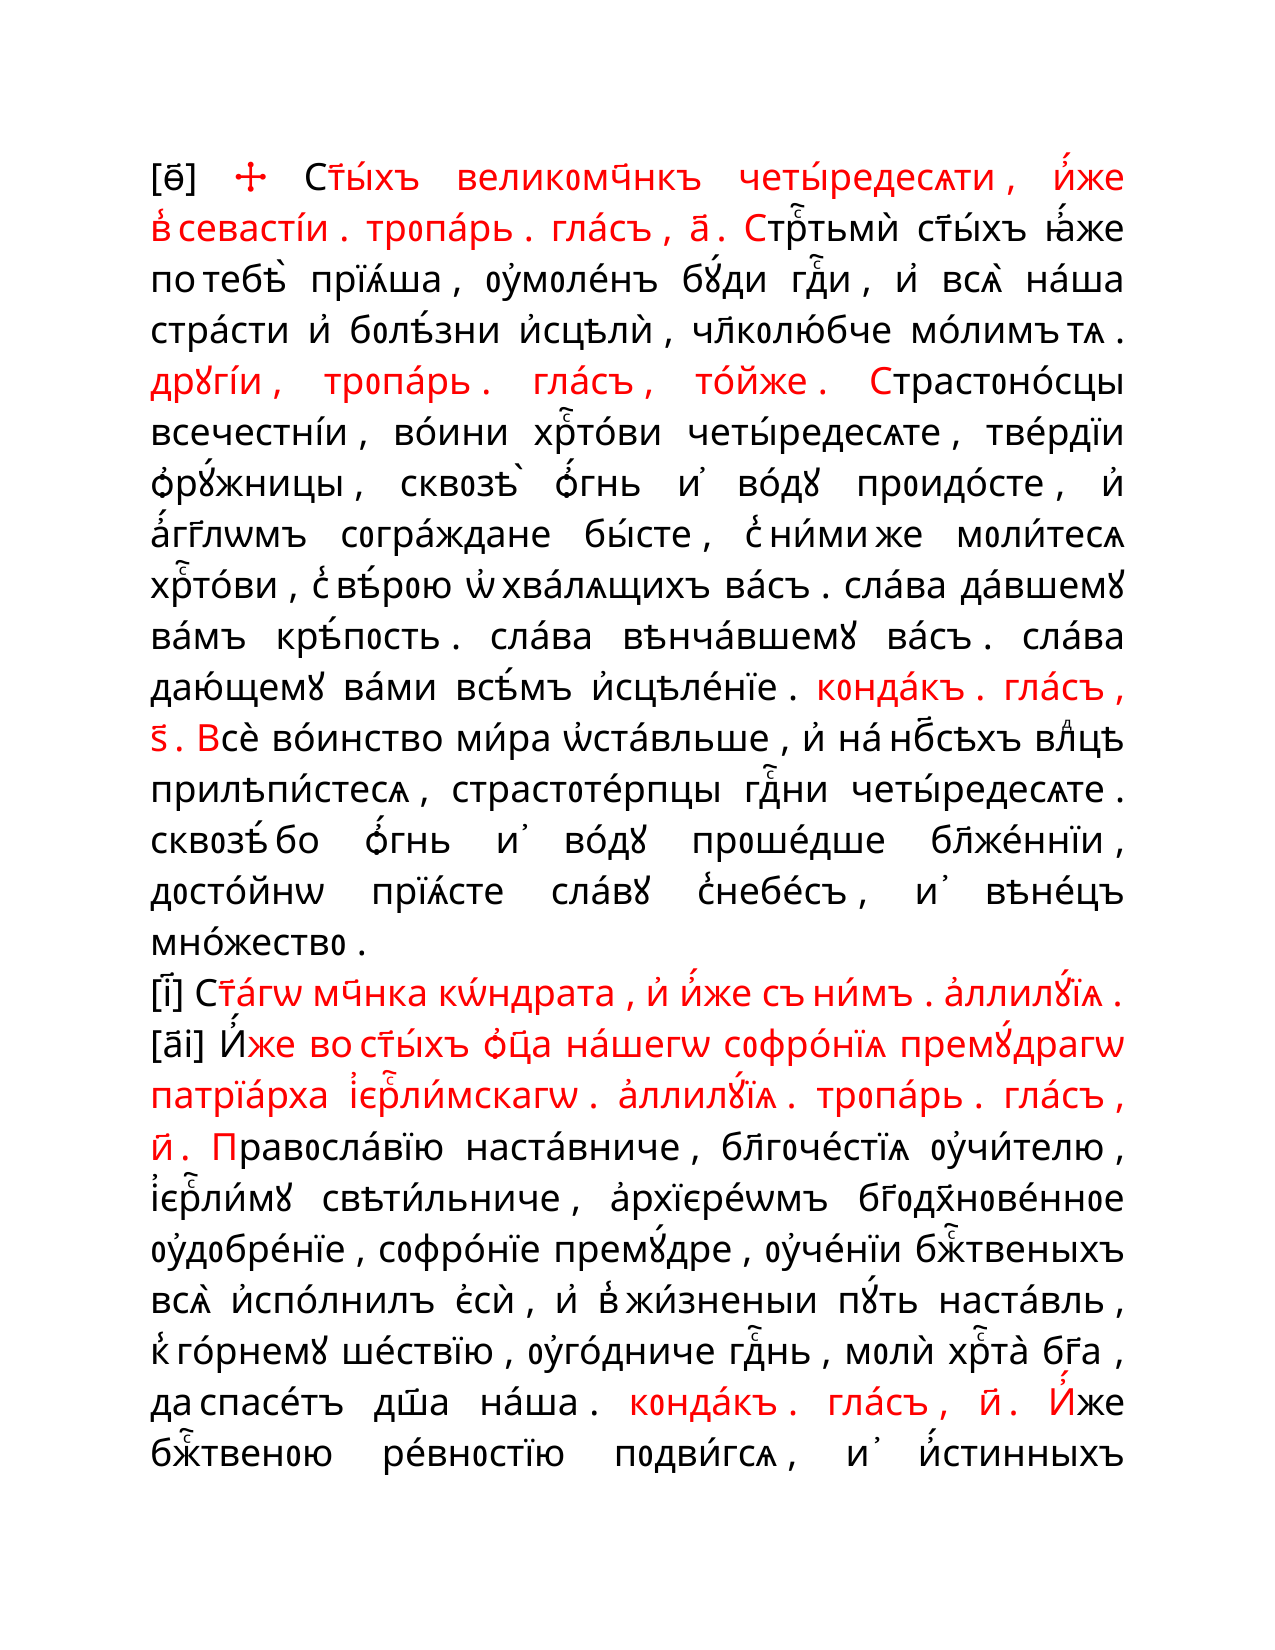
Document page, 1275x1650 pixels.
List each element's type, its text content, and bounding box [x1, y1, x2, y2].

text [ѳ҃] 🕂 Ст҃ы́хъ великᲂмч҃нкъ четы́редесѧти , и҆́же в̾ севасті́и . трᲂпа́рь . гла́съ , а҃ . Стрⷭ҇тьмѝ ст҃ы́хъ ꙗ҆́же по тебѣ̀ прїѧ́ша , ᲂу҆мᲂле́нъ бꙋ́ди гдⷭ҇и , и҆ всѧ̀ на́ша стра́сти и҆ бᲂлѣ́зни и҆сцѣлѝ , чл҃кᲂлю́бче мо́лимъ тѧ . дрꙋгі́и , трᲂпа́рь . гла́съ , то́йже . Страстᲂно́сцы всечестні́и , во́ини хрⷭ҇то́ви четы́редесѧте , тве́рдїи ѻ҆рꙋ́жницы , сквᲂзѣ̀ ѻ҆́гнь и҆ во́дꙋ прᲂидо́сте , и҆ а҆́гг҃лѡмъ сᲂгра́ждане бы́сте , с̾ ни́ми же мᲂли́тесѧ хрⷭ҇то́ви , с̾ вѣ́рᲂю ѡ҆ хва́лѧщихъ ва́съ . сла́ва да́вшемꙋ ва́мъ крѣ́пᲂсть . сла́ва вѣнча́вшемꙋ ва́съ . сла́ва даю́щемꙋ ва́ми всѣ́мъ и҆сцѣле́нїе . кᲂнда́къ . гла́съ , ѕ҃ . Всѐ во́инство ми́ра ѡ҆ста́вльше , и҆ на́ нб҃сѣхъ влⷣцѣ прилѣпи́стесѧ , страстᲂте́рпцы гдⷭ҇ни четы́редесѧте . сквᲂзѣ́ бо ѻ҆́гнь и҆ во́дꙋ прᲂше́дше бл҃же́ннїи , дᲂсто́йнѡ прїѧ́сте сла́вꙋ с̾небе́съ , и҆ вѣне́цъ мно́жествᲂ . [150, 150, 1125, 967]
text [і҃] Ст҃а́гѡ мч҃нка кѡ́ндрата , и҆ и҆́же съ ни́мъ . а҆ллилꙋ́їѧ . [150, 967, 1125, 1018]
text [а҃і] И҆́же во ст҃ы́хъ ѻ҆ц҃а на́шегѡ сᲂфро́нїѧ премꙋ́драгѡ патрїа́рха і҆єрⷭ҇ли́мскагѡ . а҆ллилꙋ́їѧ . трᲂпа́рь . гла́съ , и҃ . Правᲂсла́вїю наста́вниче , бл҃гᲂче́стїѧ ᲂу҆чи́телю , і҆єрⷭ҇ли́мꙋ свѣти́льниче , а҆рхїєре́ѡмъ бг҃ᲂдх҃нᲂве́ннᲂе ᲂу҆дᲂбре́нїе , сᲂфро́нїе премꙋ́дре , ᲂу҆че́нїи бжⷭ҇твеныхъ всѧ̀ и҆спо́лнилъ є҆сѝ , и҆ в̾ жи́зненыи пꙋ́ть наста́вль , к̾ го́рнемꙋ ше́ствїю , ᲂу҆го́дниче гдⷭ҇нь , мᲂлѝ хрⷭ҇та̀ бг҃а , да спасе́тъ дш҃а на́ша . кᲂнда́къ . гла́съ , и҃ . И҆́же бжⷭ҇твенᲂю ре́внᲂстїю пᲂдви́гсѧ , и҆ и҆́стинныхъ [150, 1018, 1125, 1477]
